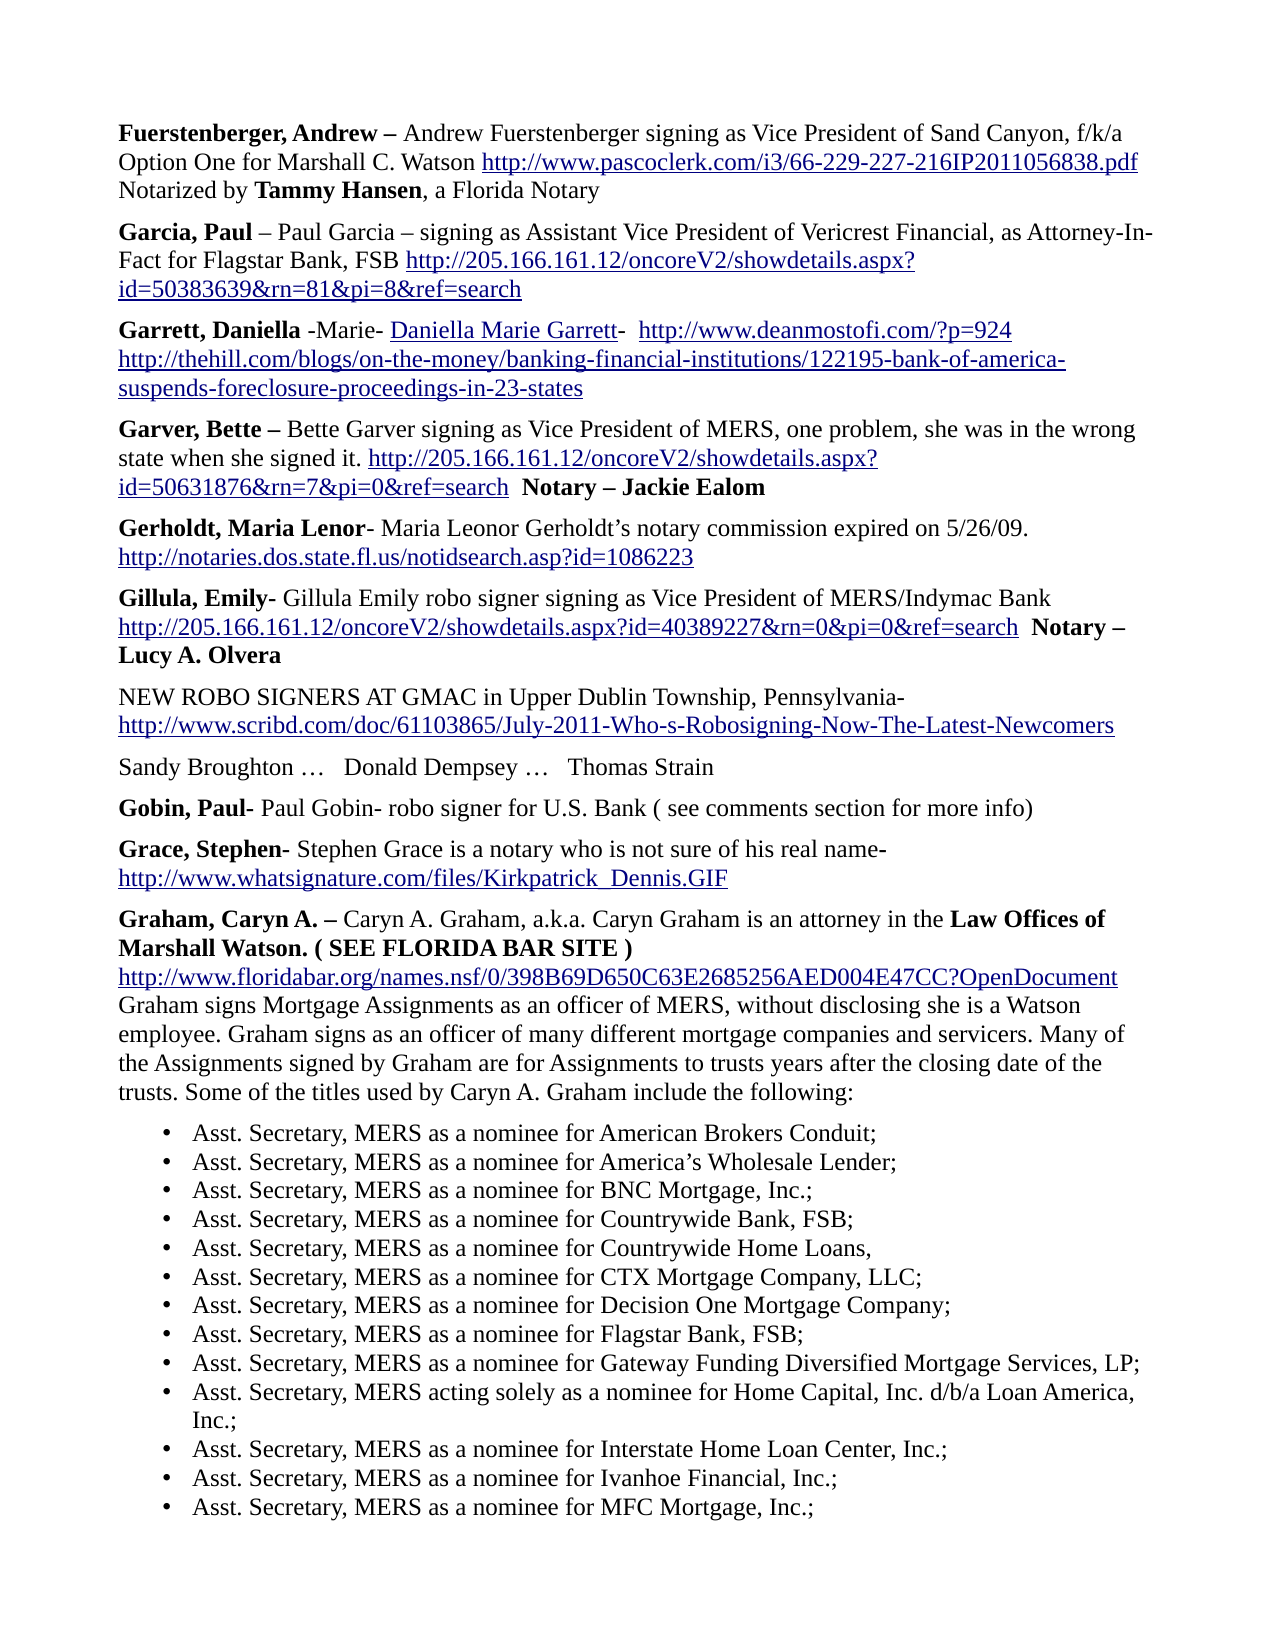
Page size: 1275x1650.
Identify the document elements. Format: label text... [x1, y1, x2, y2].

text Grace, Stephen- Stephen Grace is a notary who is not sure of his real name- http://www.whatsignature.com/files/Kirkpatrick_Dennis.GIF [118, 834, 1157, 892]
text Garrett, Daniella -Marie- Daniella Marie Garrett- http://www.deanmostofi.com/?p=924 http://thehill.com/blogs/on-the-money/banking-financial-institutions/122195-bank-of-america-suspends-foreclosure-proceedings-in-23-states [118, 316, 1157, 402]
text NEW ROBO SIGNERS AT GMAC in Upper Dublin Township, Pennsylvania- http://www.scribd.com/doc/61103865/July-2011-Who-s-Robosigning-Now-The-Latest-Newcomers [118, 682, 1157, 739]
list Asst. Secretary, MERS as a nominee for Ivanhoe Financial, Inc.; [162, 1463, 1157, 1492]
text Gillula, Emily- Gillula Emily robo signer signing as Vice President of MERS/Indymac Bank http://205.166.161.12/oncoreV2/showdetails.aspx?id=40389227&rn=0&pi=0&ref=search Notary – Lucy A. Olvera [118, 583, 1157, 669]
text Gobin, Paul- Paul Gobin- robo signer for U.S. Bank ( see comments section for more info) [118, 793, 1157, 822]
list Asst. Secretary, MERS as a nominee for MFC Mortgage, Inc.; [162, 1492, 1157, 1521]
list Asst. Secretary, MERS as a nominee for Gateway Funding Diversified Mortgage Services, LP; [162, 1348, 1157, 1377]
text Fuerstenberger, Andrew – Andrew Fuerstenberger signing as Vice President of Sand Canyon, f/k/a Option One for Marshall C. Watson http://www.pascoclerk.com/i3/66-229-227-216IP2011056838.pdf Notarized by Tammy Hansen, a Florida Notary [118, 118, 1157, 204]
list Asst. Secretary, MERS as a nominee for CTX Mortgage Company, LLC; [162, 1262, 1157, 1291]
list Asst. Secretary, MERS acting solely as a nominee for Home Capital, Inc. d/b/a Loan America, Inc.; [162, 1377, 1157, 1434]
text Gerholdt, Maria Lenor- Maria Leonor Gerholdt’s notary commission expired on 5/26/09. http://notaries.dos.state.fl.us/notidsearch.asp?id=1086223 [118, 513, 1157, 571]
text Garver, Bette – Bette Garver signing as Vice President of MERS, one problem, she was in the wrong state when she signed it. http://205.166.161.12/oncoreV2/showdetails.aspx?id=50631876&rn=7&pi=0&ref=search Notary – Jackie Ealom [118, 414, 1157, 501]
list Asst. Secretary, MERS as a nominee for Countrywide Home Loans, [162, 1233, 1157, 1262]
list Asst. Secretary, MERS as a nominee for BNC Mortgage, Inc.; [162, 1176, 1157, 1204]
list Asst. Secretary, MERS as a nominee for Interstate Home Loan Center, Inc.; [162, 1434, 1157, 1463]
text Garcia, Paul – Paul Garcia – signing as Assistant Vice President of Vericrest Financial, as Attorney-In-Fact for Flagstar Bank, FSB http://205.166.161.12/oncoreV2/showdetails.aspx?id=50383639&rn=81&pi=8&ref=search [118, 217, 1157, 303]
list Asst. Secretary, MERS as a nominee for Countrywide Bank, FSB; [162, 1204, 1157, 1233]
text Sandy Broughton … Donald Dempsey … Thomas Strain [118, 752, 1157, 781]
list Asst. Secretary, MERS as a nominee for Decision One Mortgage Company; [162, 1291, 1157, 1319]
list Asst. Secretary, MERS as a nominee for Flagstar Bank, FSB; [162, 1319, 1157, 1348]
list Asst. Secretary, MERS as a nominee for American Brokers Conduit; [162, 1118, 1157, 1147]
list Asst. Secretary, MERS as a nominee for America’s Wholesale Lender; [162, 1147, 1157, 1176]
text Graham, Caryn A. – Caryn A. Graham, a.k.a. Caryn Graham is an attorney in the Law Offices of Marshall Watson. ( SEE FLORIDA BAR SITE ) http://www.floridabar.org/names.nsf/0/398B69D650C63E2685256AED004E47CC?OpenDocument Graham signs Mortgage Assignments as an officer of MERS, without disclosing she is a Watson employee. Graham signs as an officer of many different mortgage companies and servicers. Many of the Assignments signed by Graham are for Assignments to trusts years after the closing date of the trusts. Some of the titles used by Caryn A. Graham include the following: [118, 904, 1157, 1106]
